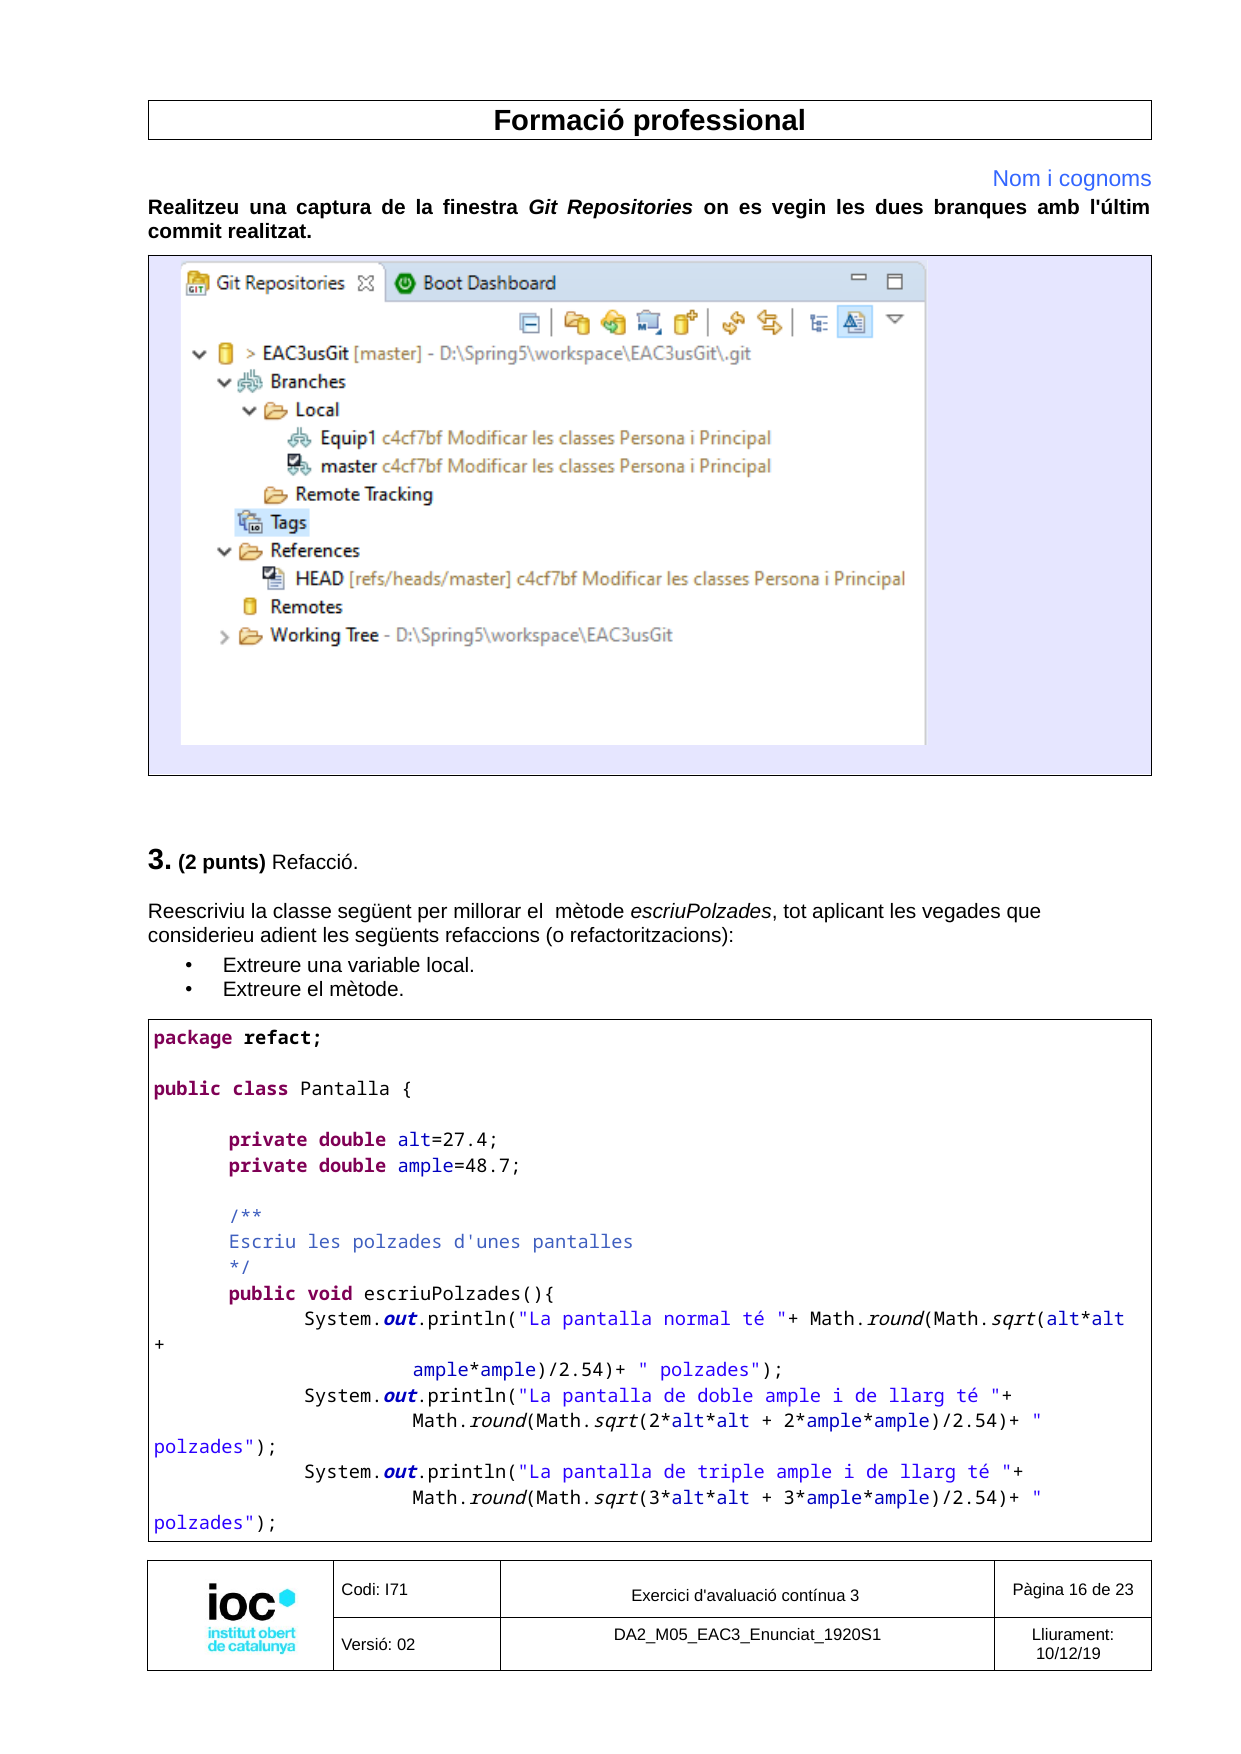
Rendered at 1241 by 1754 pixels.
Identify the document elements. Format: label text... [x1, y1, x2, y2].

list Extreure el mètode. [185, 977, 1151, 1001]
list Extreure una variable local. [185, 953, 1151, 977]
text Reescriviu la classe següent per millorar el mètode escriuPolzades, tot aplicant les vegades que considerieu adient les següents refaccions (o refactoritzacions): [148, 899, 1151, 947]
picture [180, 260, 928, 745]
picture [195, 1570, 309, 1665]
text 3. (2 punts) Refacció. [148, 842, 1151, 875]
table_header [149, 256, 1151, 774]
text Realitzeu una captura de la finestra Git Repositories on es vegin les dues branques amb l'últim commit realitzat. [148, 195, 1151, 243]
table_header package refact; public class Pantalla { private double alt=27.4; private double ample=48.7; /** Escriu les polzades d'unes pantalles */ public void escriuPolzades(){ System.out.println("La pantalla normal té "+ Math.round(Math.sqrt(alt*alt + ample*ample)/2.54)+ " polzades"); System.out.println("La pantalla de doble ample i de llarg té "+ Math.round(Math.sqrt(2*alt*alt + 2*ample*ample)/2.54)+ " polzades"); System.out.println("La pantalla de triple ample i de llarg té "+ Math.round(Math.sqrt(3*alt*alt + 3*ample*ample)/2.54)+ " polzades"); [149, 1020, 1151, 1541]
